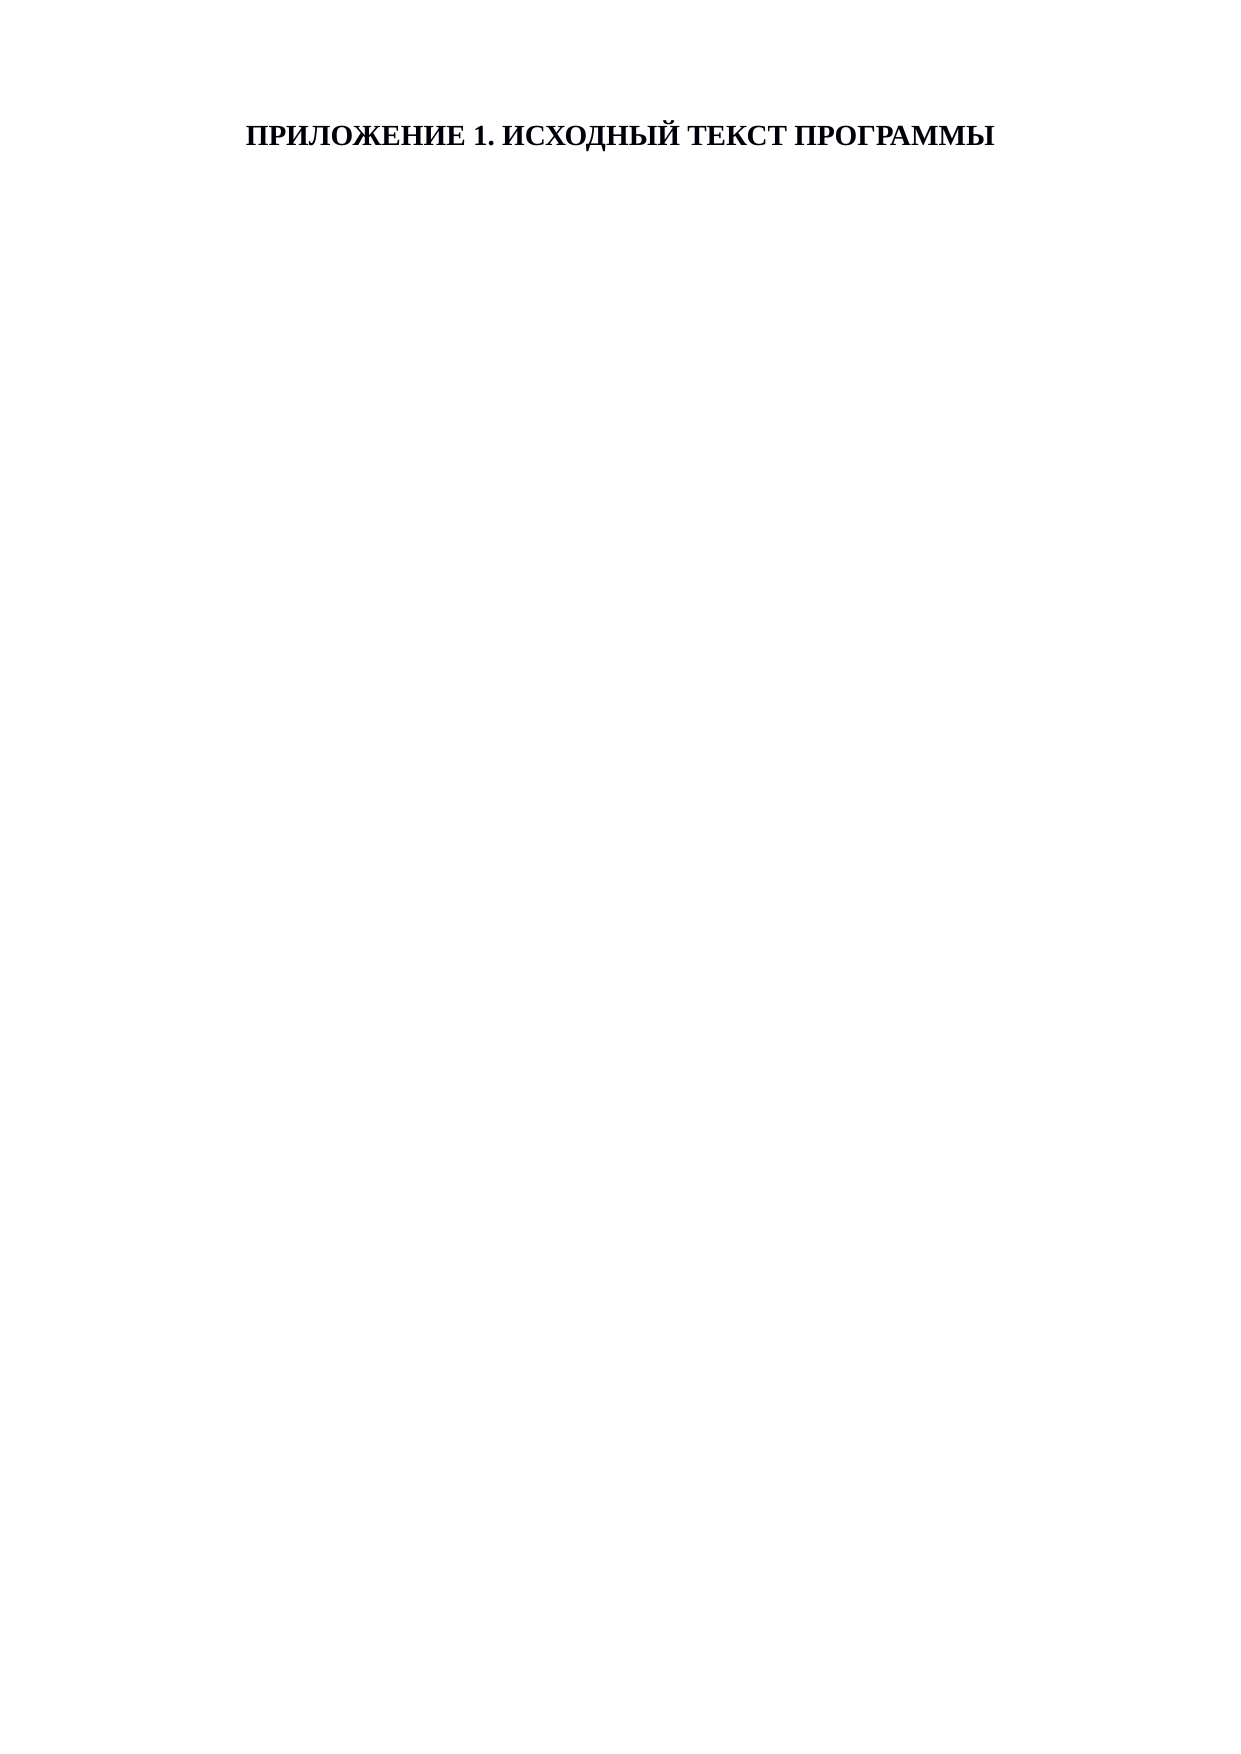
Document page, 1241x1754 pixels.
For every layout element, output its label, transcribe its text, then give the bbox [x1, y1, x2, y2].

subtitle ПРИЛОЖЕНИЕ 1. ИСХОДНЫЙ ТЕКСТ ПРОГРАММЫ [118, 118, 1122, 152]
